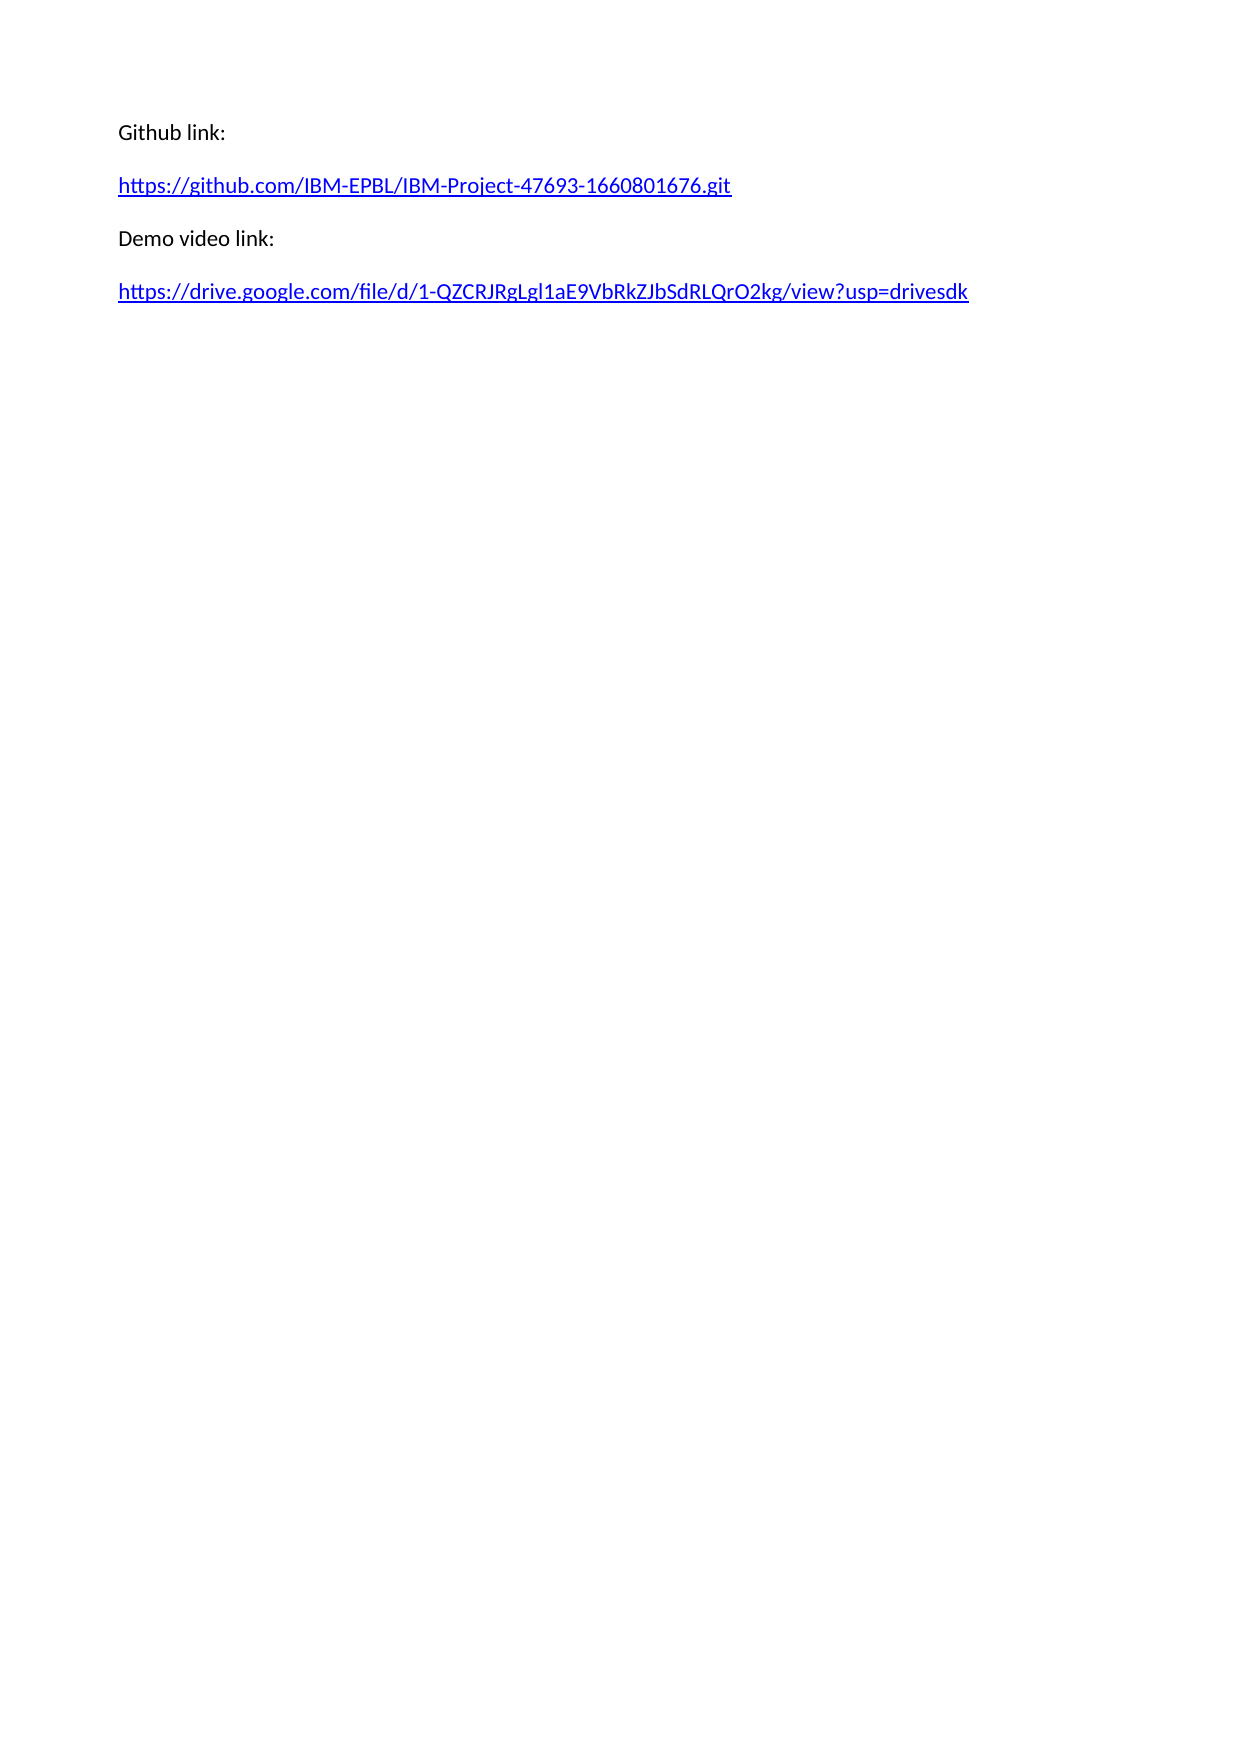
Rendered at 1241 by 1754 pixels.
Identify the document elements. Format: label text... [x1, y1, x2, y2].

text Github link: [118, 118, 1122, 146]
text https://github.com/IBM-EPBL/IBM-Project-47693-1660801676.git [118, 171, 1122, 199]
text Demo video link: [118, 224, 1122, 252]
text https://drive.google.com/file/d/1-QZCRJRgLgl1aE9VbRkZJbSdRLQrO2kg/view?usp=drivesdk [118, 277, 1122, 305]
